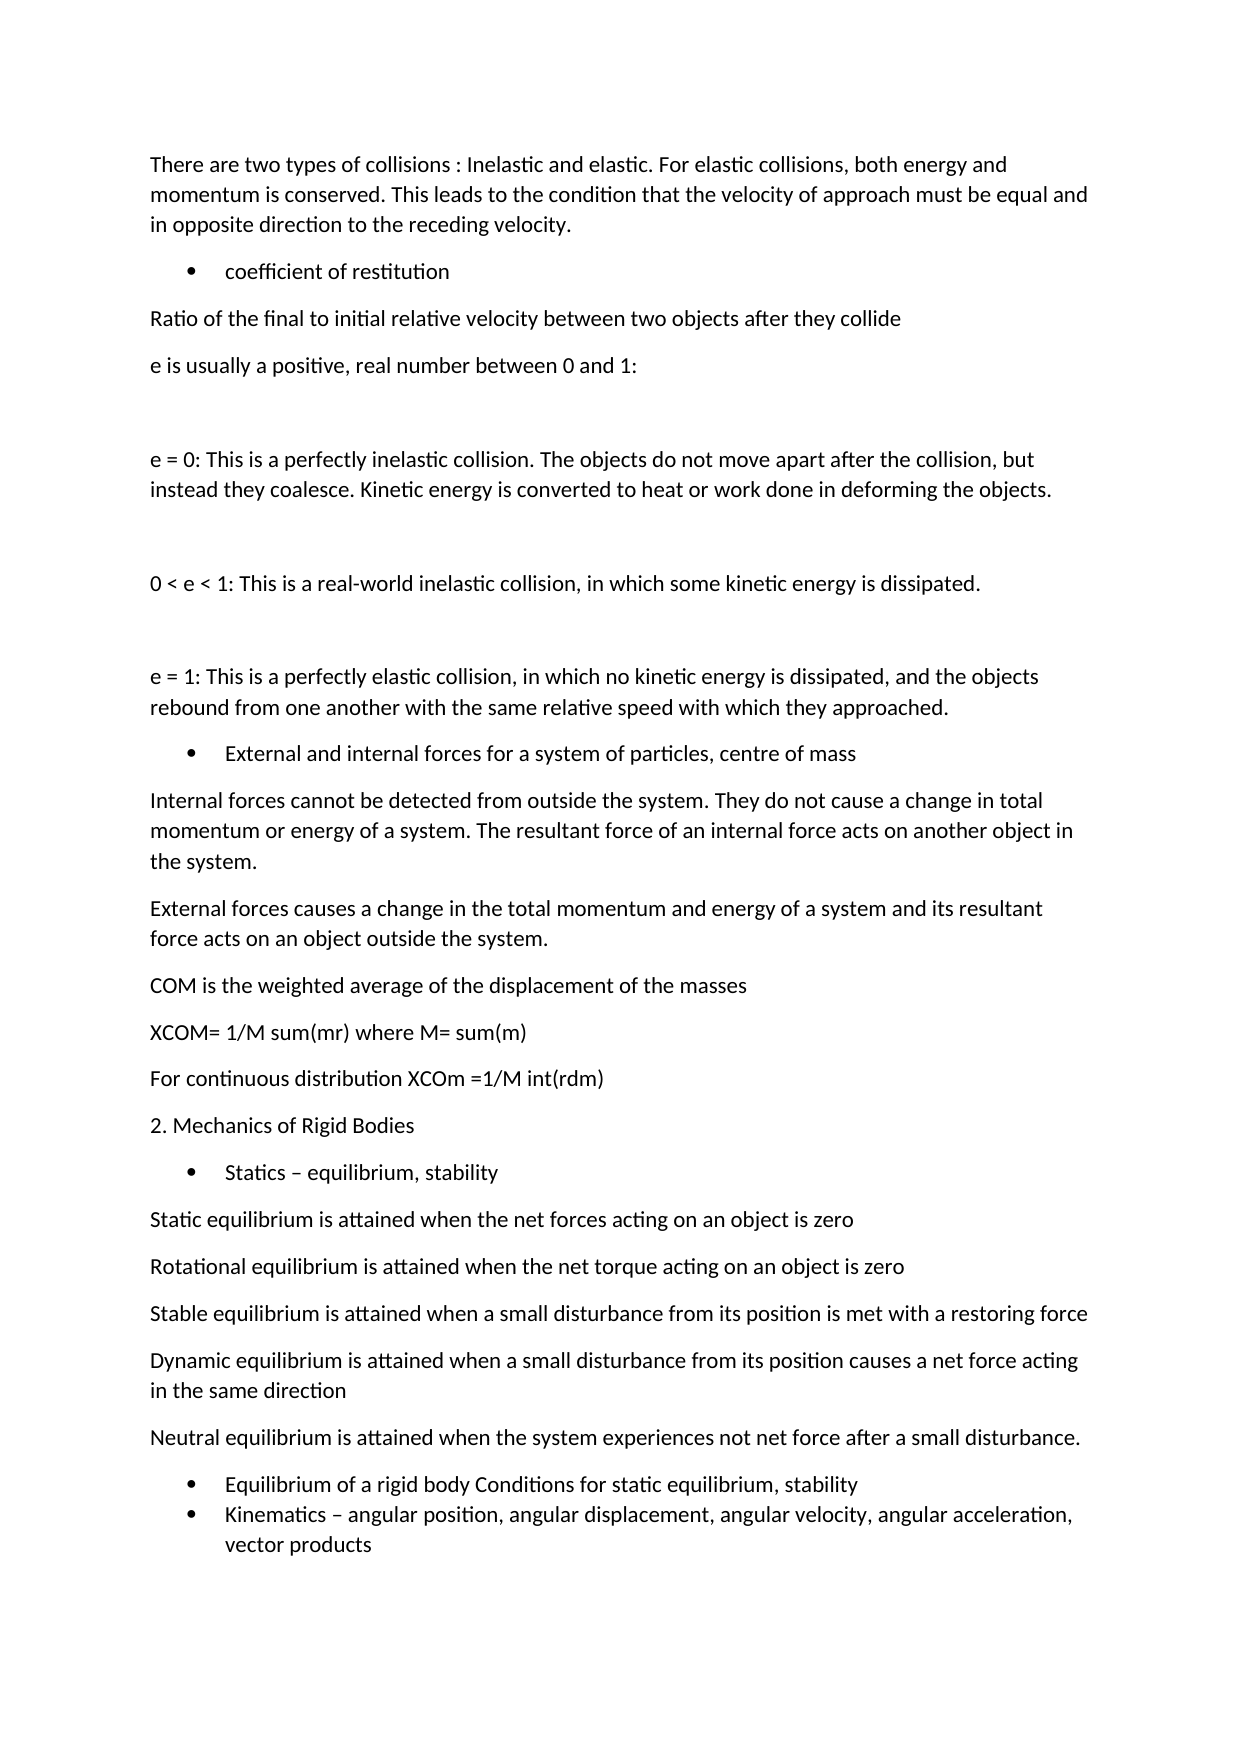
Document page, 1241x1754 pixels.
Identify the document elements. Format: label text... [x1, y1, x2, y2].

list Equilibrium of a rigid body Conditions for static equilibrium, stability [187, 1470, 1090, 1498]
text 0 < e < 1: This is a real-world inelastic collision, in which some kinetic energy is dissipated. [150, 569, 1090, 597]
text There are two types of collisions : Inelastic and elastic. For elastic collisions, both energy and momentum is conserved. This leads to the condition that the velocity of approach must be equal and in opposite direction to the receding velocity. [150, 150, 1090, 238]
list Kinematics – angular position, angular displacement, angular velocity, angular acceleration, vector products [187, 1500, 1090, 1558]
text Ratio of the final to initial relative velocity between two objects after they collide [150, 304, 1090, 332]
text Rotational equilibrium is attained when the net torque acting on an object is zero [150, 1252, 1090, 1280]
text e = 0: This is a perfectly inelastic collision. The objects do not move apart after the collision, but instead they coalesce. Kinetic energy is converted to heat or work done in deforming the objects. [150, 445, 1090, 503]
text Neutral equilibrium is attained when the system experiences not net force after a small disturbance. [150, 1423, 1090, 1451]
text Internal forces cannot be detected from outside the system. They do not cause a change in total momentum or energy of a system. The resultant force of an internal force acts on another object in the system. [150, 786, 1090, 875]
text XCOM= 1/M sum(mr) where M= sum(m) [150, 1018, 1090, 1046]
text Dynamic equilibrium is attained when a small disturbance from its position causes a net force acting in the same direction [150, 1346, 1090, 1404]
text COM is the weighted average of the displacement of the masses [150, 971, 1090, 999]
list Statics – equilibrium, stability [187, 1158, 1090, 1186]
text Static equilibrium is attained when the net forces acting on an object is zero [150, 1205, 1090, 1233]
text 2. Mechanics of Rigid Bodies [150, 1111, 1090, 1139]
text External forces causes a change in the total momentum and energy of a system and its resultant force acts on an object outside the system. [150, 894, 1090, 952]
text For continuous distribution XCOm =1/M int(rdm) [150, 1064, 1090, 1093]
text e is usually a positive, real number between 0 and 1: [150, 351, 1090, 379]
text e = 1: This is a perfectly elastic collision, in which no kinetic energy is dissipated, and the objects rebound from one another with the same relative speed with which they approached. [150, 662, 1090, 721]
list coefficient of restitution [187, 257, 1090, 285]
text Stable equilibrium is attained when a small disturbance from its position is met with a restoring force [150, 1299, 1090, 1327]
list External and internal forces for a system of particles, centre of mass [187, 739, 1090, 768]
